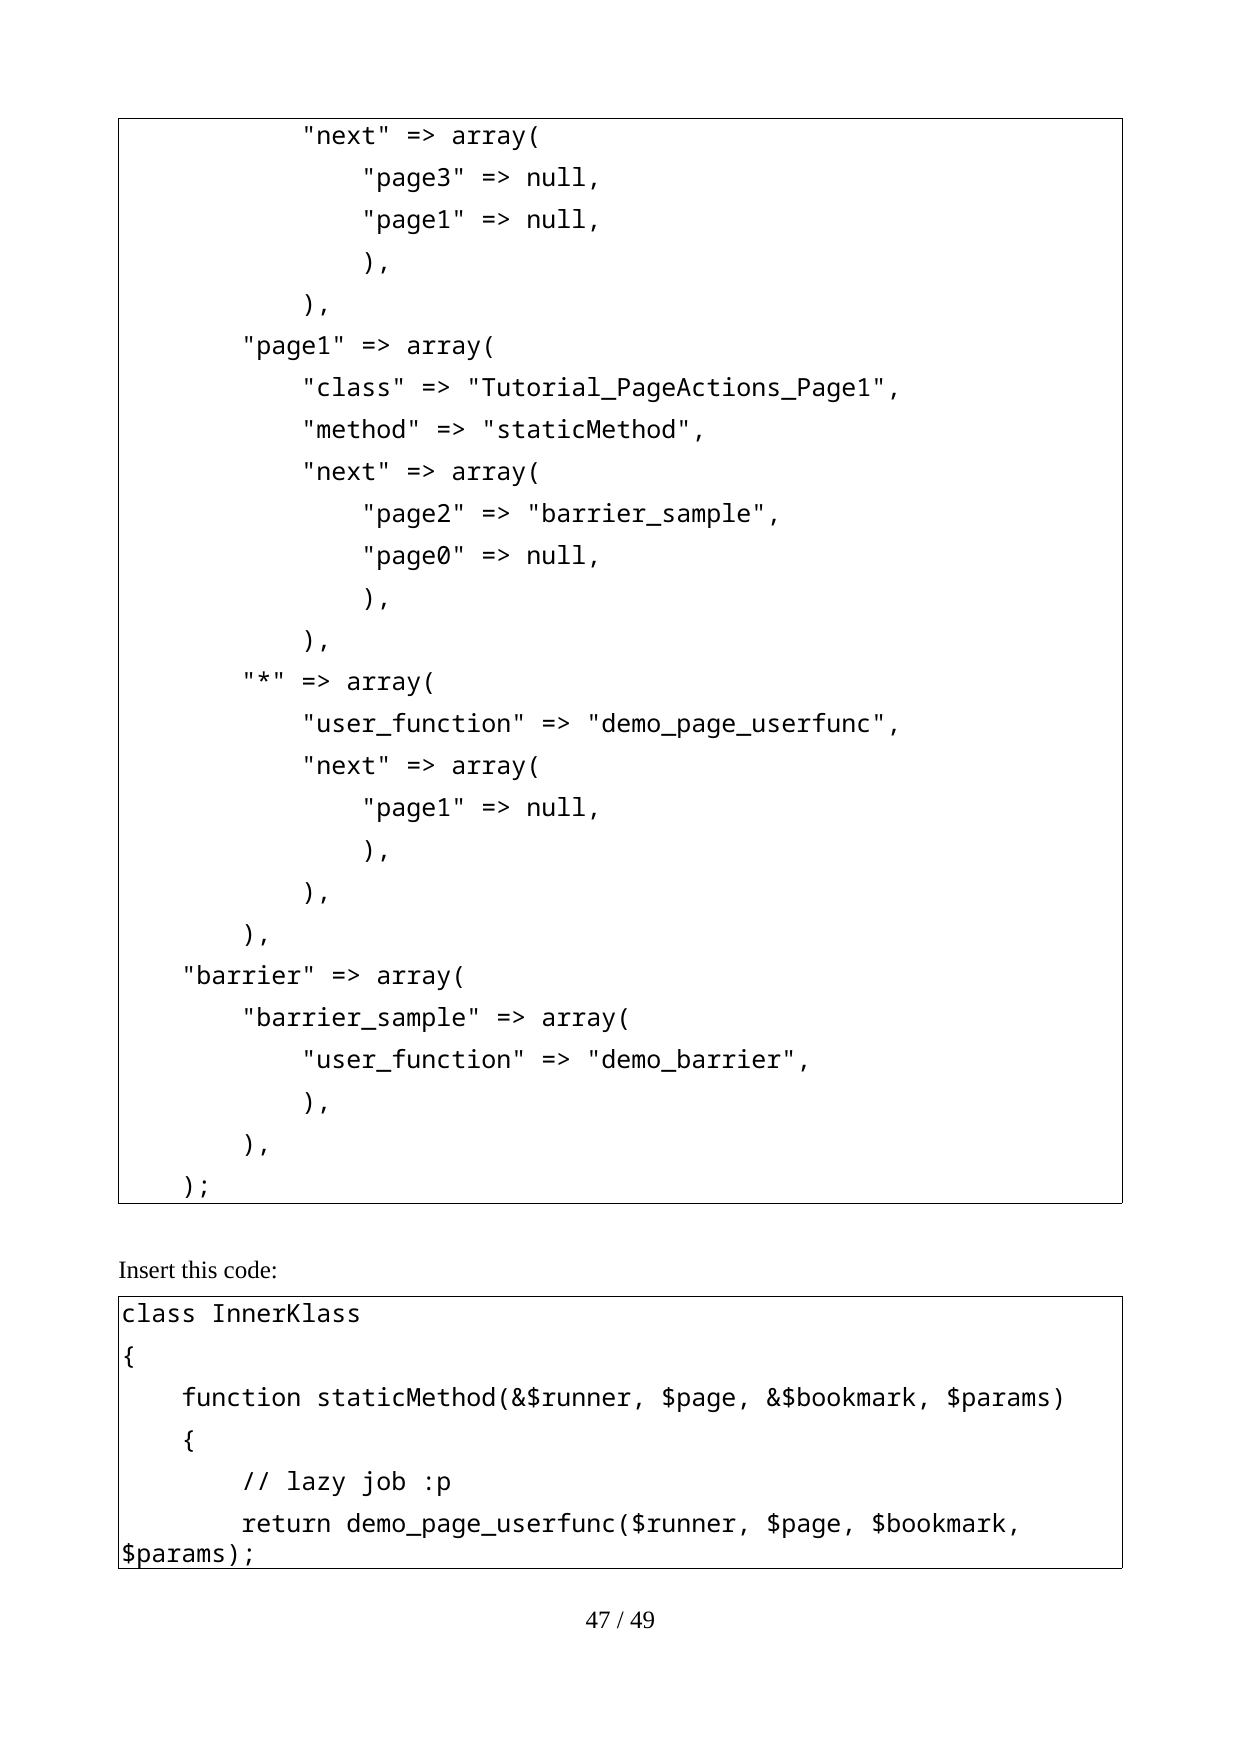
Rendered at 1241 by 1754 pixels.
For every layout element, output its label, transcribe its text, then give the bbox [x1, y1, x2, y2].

text "method" => "staticMethod", [119, 412, 1122, 444]
text ), [119, 1084, 1122, 1116]
text class InnerKlass [119, 1297, 1122, 1328]
text ), [119, 580, 1122, 612]
text "page1" => null, [119, 790, 1122, 822]
text { [119, 1338, 1122, 1371]
text "next" => array( [119, 119, 1122, 151]
text ), [119, 1126, 1122, 1158]
text ), [119, 286, 1122, 318]
text ), [119, 244, 1122, 277]
text "*" => array( [119, 664, 1122, 696]
text ), [119, 622, 1122, 654]
text { [119, 1422, 1122, 1454]
text "page3" => null, [119, 160, 1122, 193]
text ), [119, 832, 1122, 864]
text "page1" => null, [119, 202, 1122, 234]
text "user_function" => "demo_barrier", [119, 1042, 1122, 1074]
text "next" => array( [119, 748, 1122, 780]
text "user_function" => "demo_page_userfunc", [119, 706, 1122, 738]
text "page2" => "barrier_sample", [119, 496, 1122, 528]
text // lazy job :p [119, 1464, 1122, 1496]
text "class" => "Tutorial_PageActions_Page1", [119, 370, 1122, 402]
text function staticMethod(&$runner, $page, &$bookmark, $params) [119, 1380, 1122, 1412]
text "next" => array( [119, 454, 1122, 486]
text "page1" => array( [119, 328, 1122, 361]
text ), [119, 874, 1122, 906]
text "barrier_sample" => array( [119, 1000, 1122, 1032]
text ), [119, 916, 1122, 948]
text ); [119, 1168, 1122, 1203]
text "page0" => null, [119, 538, 1122, 570]
text Insert this code: [118, 1256, 1122, 1283]
text return demo_page_userfunc($runner, $page, $bookmark, $params); [119, 1506, 1122, 1568]
text "barrier" => array( [119, 958, 1122, 990]
